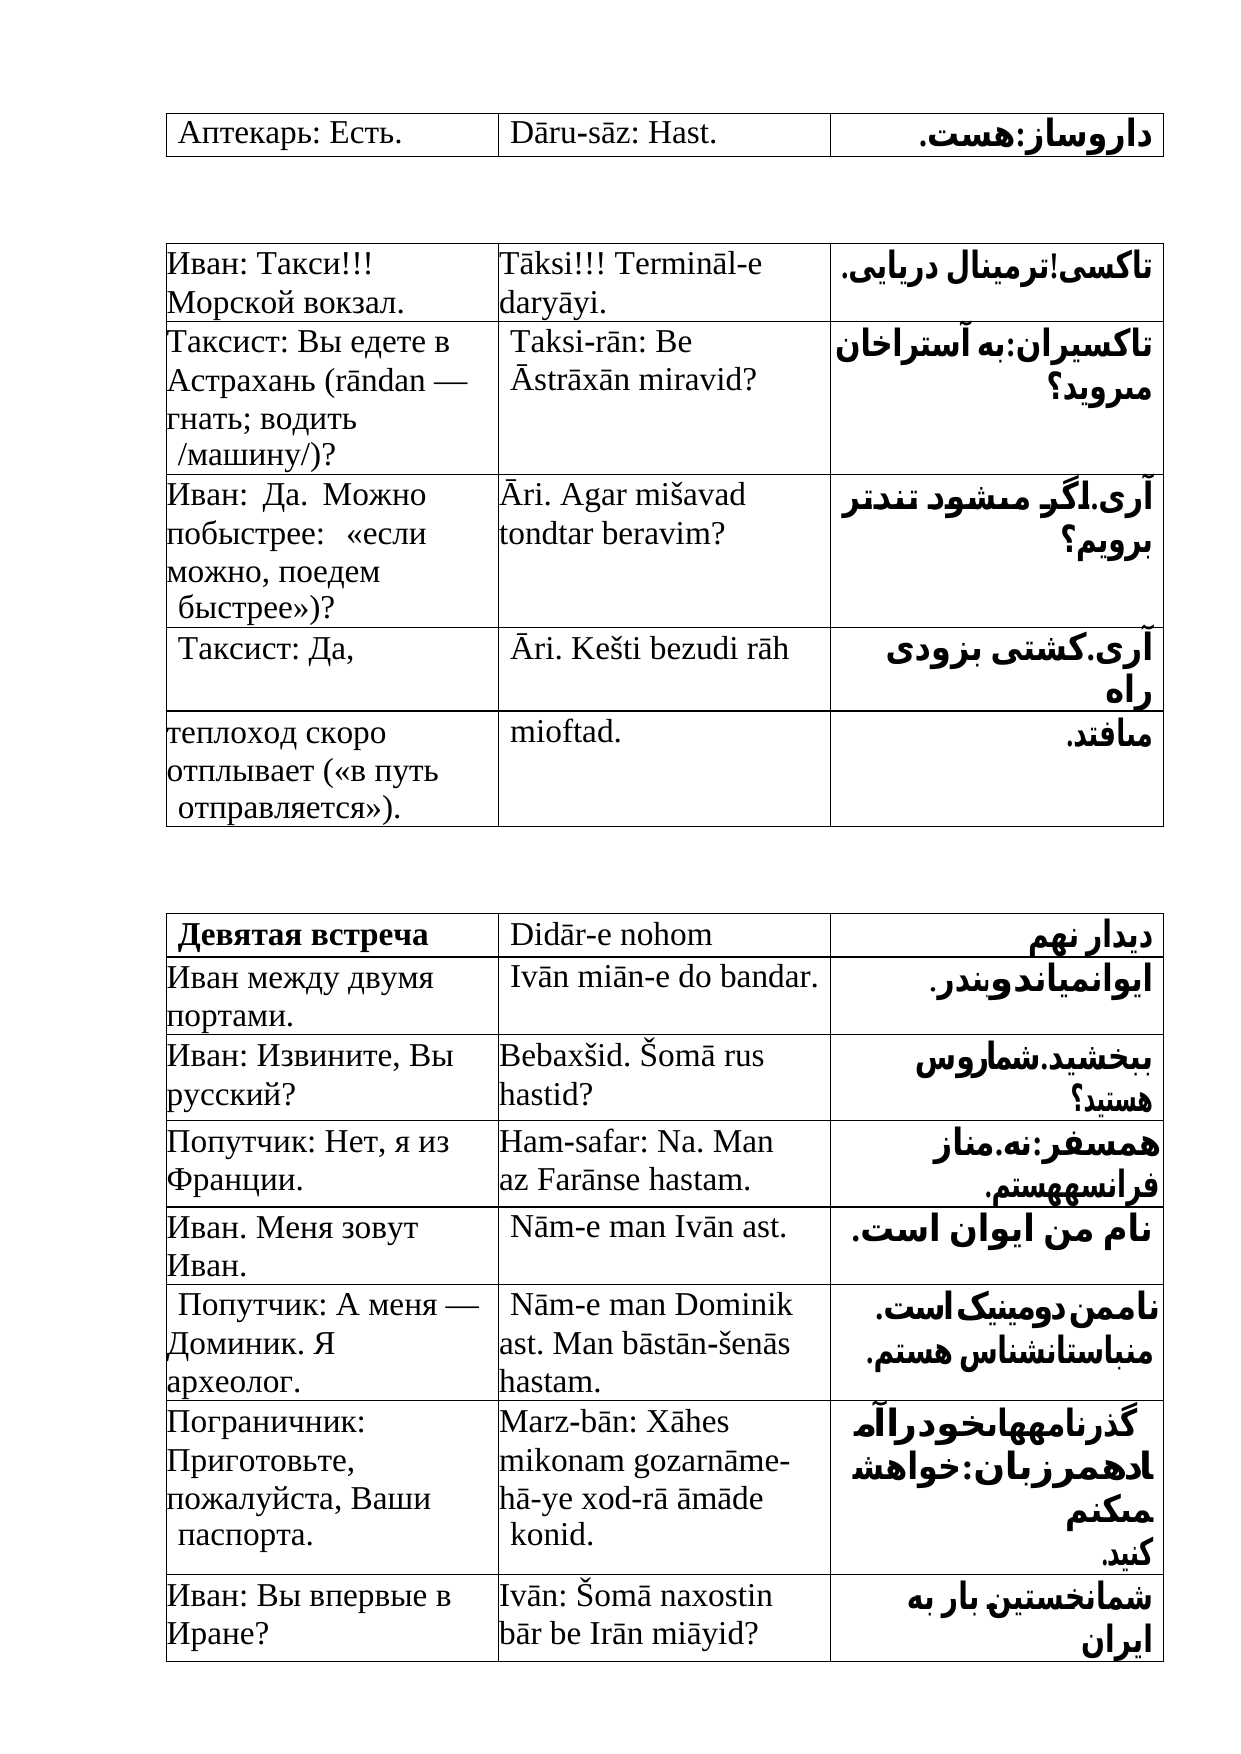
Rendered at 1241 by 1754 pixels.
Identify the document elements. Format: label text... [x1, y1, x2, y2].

table_cell Таксист: Да, [167, 628, 498, 710]
table_header تاكسى!ترمينال دريايى. [831, 244, 1163, 321]
table_cell داروساز:ھست. [831, 114, 1163, 156]
table_header Didār-e nohom [499, 914, 830, 956]
table_cell Иван: Да. Можно побыстрее: «если можно, поедем быстрее»)? [167, 475, 498, 627]
table_cell Āri. Agar mišavad tondtar beravim? [499, 475, 830, 627]
table_cell ناممن دومينيک است. منباستانشناس ھستم. [831, 1285, 1163, 1400]
table_cell ايوانمياندوبندر. [831, 958, 1163, 1034]
table_cell Пограничник: Приготовьте, пожалуйста, Ваши паспорта. [167, 1401, 498, 1574]
table_cell Marz-bān: Xāhes mikonam gozarnāme- hā-ye xod-rā āmāde konid. [499, 1401, 830, 1574]
table_header Иван: Такси!!! Морской вокзал. [167, 244, 498, 321]
table_cell Попутчик: Нет, я из Франции. [167, 1121, 498, 1206]
table_cell ھمسفر:نه.مناز فرانسهھستم. [831, 1121, 1163, 1206]
table_header Девятая встреча [167, 914, 498, 956]
table_cell Taksi-rān: Be Āstrāxān miravid? [499, 322, 830, 473]
table_cell تاكسیران:به آستراخان مٮرويد؟ [831, 322, 1163, 473]
table_header miоftad. [499, 712, 830, 826]
table_cell Попутчик: А меня — Доминик. Я археолог. [167, 1285, 498, 1400]
table_header теплоход скоро отплывает («в путь отправляется»). [167, 712, 498, 826]
table_cell Ivān miān-e do bandar. [499, 958, 830, 1034]
table_cell نام من ايوان است. [831, 1208, 1163, 1284]
table_cell Иван между двумя портами. [167, 958, 498, 1034]
table_header Tāksi!!! Termināl-e daryāyi. [499, 244, 830, 321]
table_cell شمانخستين بار به ايران [831, 1575, 1163, 1661]
table_cell Таксист: Вы едете в Астрахань (rāndan — гнать; водить /машину/)? [167, 322, 498, 473]
table_cell Иван: Извините, Вы русский? [167, 1035, 498, 1120]
table_cell Bebaxšid. Šomā rus hastid? [499, 1035, 830, 1120]
table_cell Аптекарь: Есть. [167, 114, 498, 156]
table_cell گذرنامهھاىخودراآمادهمرزبان:خواھشمىكنم كنيد. [831, 1401, 1163, 1574]
table_cell Ham-safar: Na. Man az Farānse hastam. [499, 1121, 830, 1206]
table_header ديدار نھم [831, 914, 1163, 956]
table_cell Nām-e man Ivān ast. [499, 1208, 830, 1284]
table_cell Ivān: Šomā naxostin bār be Irān miāyid? [499, 1575, 830, 1661]
table_cell آرى.كشتى بزودى راه [831, 628, 1163, 710]
table_cell ببخشيد.شماروس ھستيد؟ [831, 1035, 1163, 1120]
table_header مىافتد. [831, 712, 1163, 826]
table_cell Āri. Kešti bezudi rāh [499, 628, 830, 710]
table_cell Иван. Меня зовут Иван. [167, 1208, 498, 1284]
table_cell Nām-e man Dominik ast. Man bāstān-šenās hastam. [499, 1285, 830, 1400]
table_cell آرى.اگر مىشود تندتر برويم؟ [831, 475, 1163, 627]
table_cell Иван: Вы впервые в Иране? [167, 1575, 498, 1661]
table_cell Dāru-sāz: Hast. [499, 114, 830, 156]
